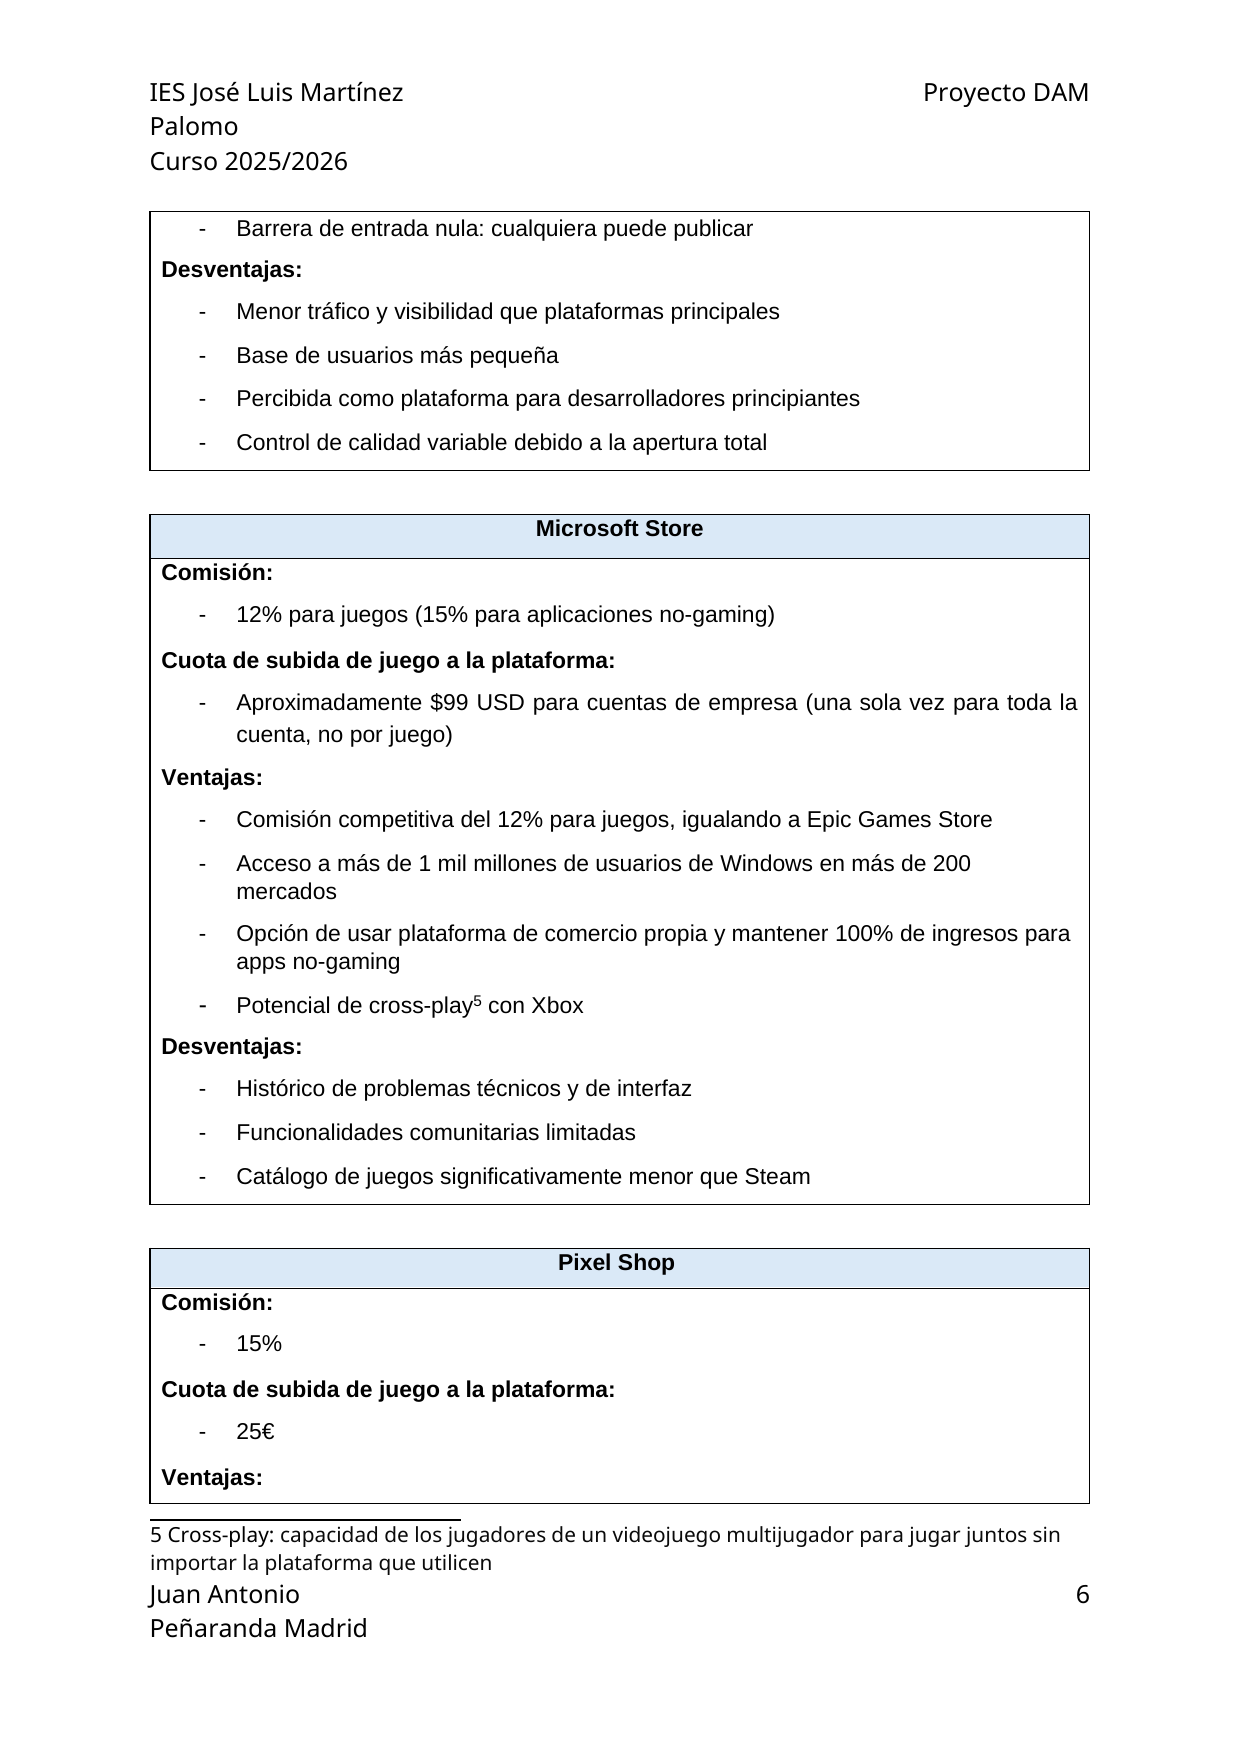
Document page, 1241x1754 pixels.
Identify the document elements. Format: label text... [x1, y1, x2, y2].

table_header Pixel Shop [151, 1249, 1089, 1287]
table_header Microsoft Store [151, 515, 1089, 558]
table_cell Comisión: 15% Cuota de subida de juego a la plataforma: 25€ Ventajas: [151, 1289, 1089, 1502]
table_cell Comisión: 12% para juegos (15% para aplicaciones no-gaming) Cuota de subida de juego a la plataforma: Aproximadamente $99 USD para cuentas de empresa (una sola vez para toda la cuenta, no por juego) Ventajas: Comisión competitiva del 12% para juegos, igualando a Epic Games Store Acceso a más de 1 mil millones de usuarios de Windows en más de 200 mercados Opción de usar plataforma de comercio propia y mantener 100% de ingresos para apps no-gaming Potencial de cross-play con Xbox Desventajas: Histórico de problemas técnicos y de interfaz Funcionalidades comunitarias limitadas Catálogo de juegos significativamente menor que Steam [151, 559, 1089, 1203]
table_cell Barrera de entrada nula: cualquiera puede publicar Desventajas: Menor tráfico y visibilidad que plataformas principales Base de usuarios más pequeña Percibida como plataforma para desarrolladores principiantes Control de calidad variable debido a la apertura total [151, 212, 1089, 470]
